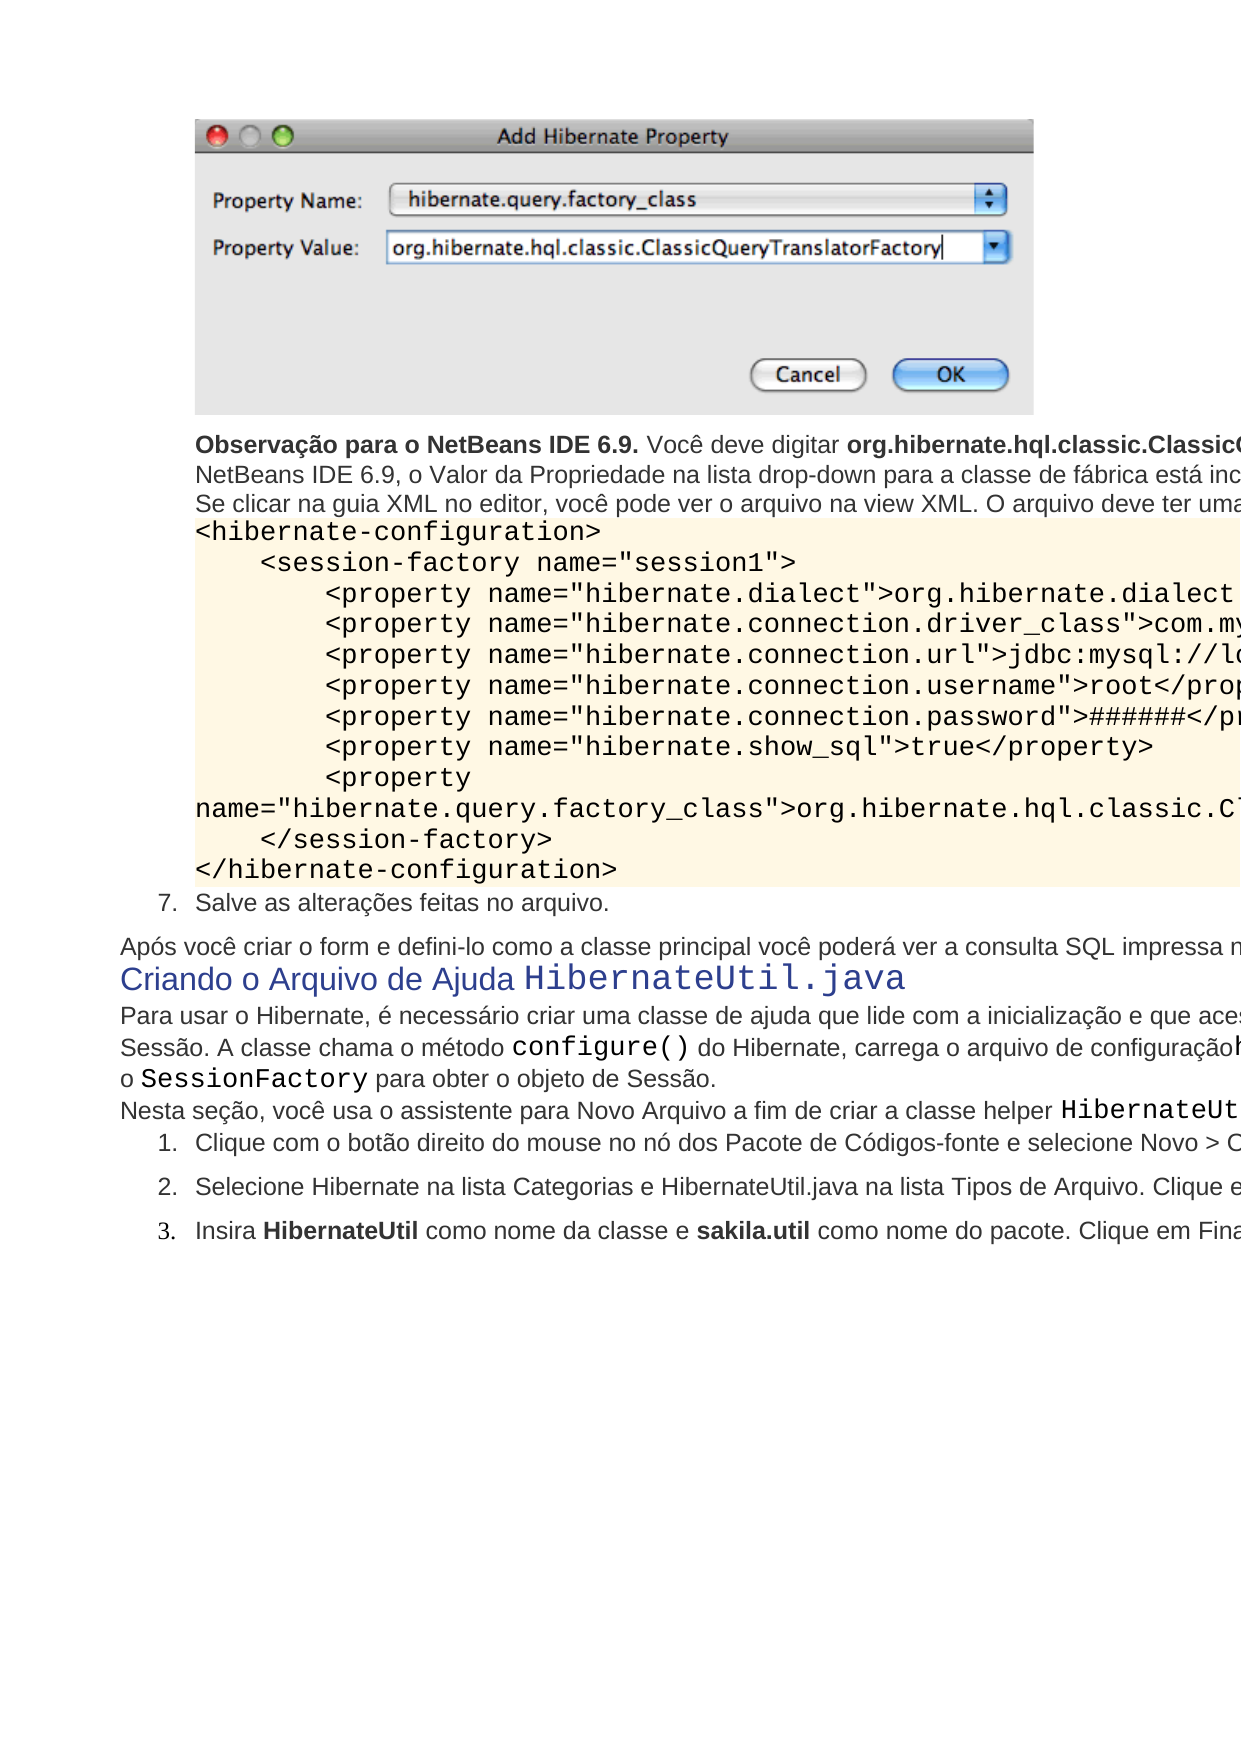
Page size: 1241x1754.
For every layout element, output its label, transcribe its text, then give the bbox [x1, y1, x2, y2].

table_header Usando o Hibernate em uma Aplicação Java Swing - Tutorial do NetBeans IDE Neste tutorial, você usa o NetBeans IDE para criar e implantar uma aplicação Java Swing que exibe dados de um banco de dados. A aplicação usa o framework do Hibernate como camada de persistência para recuperar POJOs (objetos Java antigos e simples) de um banco de dados relacional. O Hibernate é o framework que fornece ferramentas para o mapeamento relacional de objeto (ORM). O tutorial demonstra o suporte para o framework do Hibernate no IDE e como usar os assistentes para criar os arquivos necessários do Hibernate. Depois de criar objetos Java e configurar a aplicação usar o Hibernate, você cria uma interface GUI para a pesquisa e exibição dos dados. Neste tutorial, você constrói uma aplicação de administração corporativa para a aplicação Web de Loja de DVDs. Este tutorial abrange como criar uma aplicação que permita a consulta do perfil de um ator com base na correspondência com o primeiro ou último nome. Se você desejar, poderá ampliar a aplicação para consultar os detalhes de um filme e adicionar/atualizar/deletar itens. Este tutorial usa o MySQL e o banco de dados Sakila, mas você pode usar qualquer servidor de banco de dados compatível com aplicações Hibernate. O banco de dados Sakila é um banco de dados de amostra que pode ser obtido por download no site MySQL. As informações para a definição do banco de dados Sakila são fornecidas nas seções a seguir. Antes de começar este tutorial, talvez você queira se familiarizar com a documentação a seguir. A documentação do Hibernate em hibernate.org. Introdução à Construção de GUIs Tutorial Estabelecendo Conexão com um Banco de Dados MySQL. Para construir esta aplicação usando o Maven, consulte Criando uma Aplicação Maven Swing usando o Hibernate. Conteúdo Criando o Banco de Dados Criando o Projeto da Aplicação Java Swing Adicionando o Suporte do Hibernate ao Projeto Criando o Arquivo de Configuração do Hibernate Modificando o Arquivo de Configuração do Hibernate Criando o Arquivo de Ajuda HibernateUtil.java Gerando Arquivos de Mapeamento Hibernate e Classes Java Criando o Arquivo de Engenharia Reversa Criando Arquivos de Mapeamento Hibernate e POJOs Usando um Banco de Dados Criando a GUI da Aplicação Criando o Form JFrame Adicionando Elementos ao Form Criando a Consulta no Editor de Consultas HQL Adicionando a Consulta ao Form Executando o Projeto Fazendo Download do Projeto da Solução Criando POJOs e Mapeando Arquivos Individualmente(Opcional) Para seguir este tutorial, são necessários os recursos e o software a seguir. Você pode fazer download de um arquivo compactado zip do projeto finalizado. Criando o Banco de Dados Este tutorial usa um banco de dados MySQL chamado sakila. O banco de dados de amostra não é incluído quando você instala o IDE, portanto você precisa criar o banco de dados primeiro para seguir este tutorial. O banco de dados Sakila é uma amostra gratuita do banco de dados MySQL, disponível no site MySQL. Para criar o banco de dados sakila, você pode fazer o download e instalar o plug-in Banco de Dados de Amostra do Sakila usando o Gerenciador de plug-ins. Depois de instalar o plug-in, você pode criar o banco de dados sakila da janela Serviços. O banco de dados sakila é adicionado à lista de bancos de dados na caixa de diálogo Criar banco de dados MySQL. Para obter mais informações sobre a configuração do IDE para trabalhar com o MySQL, consulte o tutorial Estabelecendo Conexão com um Banco de Dados MySQL. Abra o Gerenciador de plug-ins e instale o plug-in Banco de Dados de Amostra do Sakila. Depois de instalar o plug-in, inicie o servidor do banco de dados MySQL ampliando o nó Banco de dados na janela Serviços, clicando com o botão direito do mouse no nó Servidor MySQL e escolhendo Iniciar. Clique com o botão direito do mouse no nó Servidor MySQL e escolha Criar Banco de Dados. Selecione o banco de dados Sakila na lista drop-down Novo Nome de Banco de Dados, na caixa de diálogo Criar Banco de Dados MySQL. Clique em OK. Quando você clicar em OK, um nó do Salkila será exibido sob o nó Servidor MySQL. Clique com o botão direito do mouse no nó do Sakila e escolha Conectar. Quando você clicar em Conectar, um nó de conexão do banco de dados do banco de dados Sakila (jdbc:mysql://localhost:3306/sakila [nome de usuário em Default]) será apresentado no nó Bancos de Dados. Quando uma conexão for aberta, você poderá exibir os dados no banco de dados ampliando o nó de conexão. Criando o Projeto da Aplicação Java Swing Neste exercício você cria um projeto da aplicação Java Swing simples chamado DVDStoreAdmin. Selecione Arquivo > Novo Projeto (Ctrl-Shift-N). Selecione Aplicação Java na categoria Java e clique em Próximo. Insira DVDStoreAdmin para o nome do projeto e defina a sua localização. Desmarque a opção Usar Pasta Dedicada, se ela estiver selecionada. Para este tutorial, não é necessário copiar as bibliotecas do projeto em uma pasta dedicada, pois você não precisará compartilhar bibliotecas com outros usuários. Desmarque Criar Classe Principal. Clique em Finalizar. Quando você clicar em Finalizar, o IDE criará o projeto da aplicação Java. O projeto não tem uma classe principal. Você criará um form e o definirá como classe principal. Adicionando o Suporte do Hibernate ao Projeto Para adicionar suporte ao HIbernate em um projeto J2SE, é necessário adicionar a biblioteca Hibernate ao projeto. A biblioteca Hibernate está incluída no IDE e pode ser adicionada a qualquer projeto clicando com o botão direito do mouse no nó "Bibliotecas" da janela Projetos, escolhendo "Adicionar Biblioteca" e selecionando a biblioteca Hibernate na caixa de diálogo Adicionar Biblioteca. O IDE inclui assistentes para ajudá-lo a criar os arquivos Hibernate necessários em seu projeto. É possível usar os assistentes no IDE para criar um arquivo de configuração Hibernate e uma classe de ajuda do utilitário. Se você criar o arquivo de configuração Hibernate usando um assistente, o IDE adicionará automaticamente as bibliotecas Hibernate ao projeto. Criando o Arquivo de Configuração do Hibernate O arquivo de configuração Hibernate (hibernate.cfg.xml) contém informações sobre a conexão do banco de dados, os mapeamentos de recursos e outras propriedades da conexão. Ao criar um arquivo de configuração Hibernate usando um assistente, você especifica a conexão do banco de dados de uma lista de conexões de bancos de dados registradas no IDE. Durante a geração do arquivo de configuração, o IDE adiciona automaticamente os detalhes da conexão e as informações de dialeto com base na conexão de banco de dados selecionada. O IDE também adiciona automaticamente a biblioteca Hibernate ao classpath do projeto. Depois de criar o arquivo de configuração, você pode editar o arquivo usando o editor de múltipla exibição, ou editar o XML diretamente no editor XML. Clique com o botão direito do mouse no nó Pacotes de Código-fonte na janela Projetos e escolha Novo > Outro para abrir o assistente para Novo Arquivo. Selecione o Assistente Configuração do Hibernate a partir da categoria Hibernate. Clique em Próximo. Mantenha as definições default no painel Nome e Localização (se desejar criar o arquivo no diretório src). Clique em Próximo. Selecione a conexão sakila na lista drop-down Conexão do Banco de Dados. Clique em Finalizar. Quando você clicar em Finalizar, o IDE abrirá o hibernate.cfg.xml no editor de código-fonte. O IDE cria o arquivo de configuração na raiz do classpatch contextual da aplicação (na janela Arquivos, WEB-INF/classes). Na janela Projetos, o arquivo está localizado no pacote de código-fonte <pacote default>. O arquivo de configuração contém informações sobre um único banco de dados. Se planeja conectar a vários bancos de dados, você pode criar vários arquivos de configuração no projeto, um para cada servidor de banco de dados; porém, por default, a classe utilitário de ajuda usará o arquivo hibernate.cfg.xml que está na localização-raiz. Se você expandir o nó Bibliotecas na janela Projetos, observará que o IDE acrescentou os arquivos JAR do Hibernate obrigatórios e o JAR do conector MySQL. Modificando o Arquivo de Configuração do Hibernate Neste exercício, você editará as propriedades default especificadas em hibernate.cfg.xml para ativar o log de depuração para instruções SQL. Abra hibernate.cfg.xml na guia Desenho. Você pode abrir o arquivo expandindo o nó Arquivos de Configuração na janela Projetos e clicando duas vezes em hibernate.cfg.xml. Expanda o nó Propriedades da Configuração em Propriedades Opcionais. Clique em Adicionar para abrir a caixa de diálogo Adicionar Propriedade do Hibernate. Na caixa de diálogo, selecione a propriedade hibernate.show_sql e defina o valor para true. Clique em OK. Isso ativa o log de depuração das instruções SQL. Clique em Adicionar no nó Propriedades Diversas e selecione hibernate.query.factory_class na lista drop-down Nome da Propriedade. Selecione org.hibernate.hql.classic.ClassicQueryTranslatorFactory como o Valor da Propriedade. Clique em OK. Observação para o NetBeans IDE 6.9. Você deve digitar org.hibernate.hql.classic.ClassicQueryTranslatorFactory como o Valor da Propriedade. No NetBeans IDE 6.9, o Valor da Propriedade na lista drop-down para a classe de fábrica está incorreto. Se clicar na guia XML no editor, você pode ver o arquivo na view XML. O arquivo deve ter uma aparência semelhante a esta: <hibernate-configuration> <session-factory name="session1"> <property name="hibernate.dialect">org.hibernate.dialect.MySQLDialect</property> <property name="hibernate.connection.driver_class">com.mysql.jdbc.Driver</property> <property name="hibernate.connection.url">jdbc:mysql://localhost:3306/sakila</property> <property name="hibernate.connection.username">root</property> <property name="hibernate.connection.password">######</property> <property name="hibernate.show_sql">true</property> <property name="hibernate.query.factory_class">org.hibernate.hql.classic.ClassicQueryTranslatorFactory</property> </session-factory> </hibernate-configuration> Salve as alterações feitas no arquivo. Após você criar o form e defini-lo como a classe principal você poderá ver a consulta SQL impressa na janela de Saída do IDE quando você executar o projeto. Criando o Arquivo de Ajuda HibernateUtil.java Para usar o Hibernate, é necessário criar uma classe de ajuda que lide com a inicialização e que acesse o SessionFactory do Hibernate para obter um objeto de Sessão. A classe chama o método configure() do Hibernate, carrega o arquivo de configuraçãohibernate.cfg.xml e, em seguida, constrói o SessionFactory para obter o objeto de Sessão. Nesta seção, você usa o assistente para Novo Arquivo a fim de criar a classe helper HibernateUtil.java. Clique com o botão direito do mouse no nó dos Pacote de Códigos-fonte e selecione Novo > Outro para abrir o assistente para Novo Arquivo. Selecione Hibernate na lista Categorias e HibernateUtil.java na lista Tipos de Arquivo. Clique em Próximo. Insira HibernateUtil como nome da classe e sakila.util como nome do pacote. Clique em Finalizar. Quando você clicar em Finalizar, o HibernateUtil.java será aberto no editor. Você pode fechar o arquivo porque não precisa editá-lo. Gerando Arquivos de Mapeamento Hibernate e Classes Java Neste tutorial você usa um POJO (objeto Java antigo e simples), o Actor.java, para representar os dados na tabela ACTOR do banco de dados. A classe especifica os campos para as colunas nas tabelas e usa setters e getters simples para recuperar e gravar dados. Para mapear o Actor.java para a tabela ACTOR, você pode usar um arquivo de mapeamento do Hibernate ou usar anotações na classe. Você pode usar o assistente Engenharia Reversa e os Arquivos de Mapeamento do Hibernate e POJOs obtidos de um assistente de banco de dados para criar múltiplos POJOs e arquivos de mapeamento com base nas tabelas selecionadas do banco de dados. Como alternativa, você pode usar assistentes no IDE para ajudar a criar POJOs individuais e arquivos de mapeamento a partir do rascunho. Observações. Ao criar arquivos para múltiplas tabelas, você provavelmente desejará usar os assistentes. Neste tutorial, você só precisa criar um POJO e um arquivo de mapeamento, portanto, é muito mais fácil criar os arquivos individualmente. Você pode consultar as etapas para a criação dos POJOs e arquivos de mapeamento individualmente no final deste tutorial. Criando o Arquivo de Engenharia Reversa O arquivo de engenharia reversa (hibernate.reveng.xml) é um arquivo XML que pode ser usado para modificar as definições default usadas ao gerar arquivos Hibernate a partir dos metadados do banco de dados especificado em hibernate.cfg.xml. O assistente gera o arquivo com as definições default básicas. Você pode modificar o arquivo para especificar explicitamente o esquema do banco de dados que será utilizado, para filtrar as tabelas que não serão usadas e para especificar como os tipos JDBC são mapeados para tipos Hibernate. Clique com o botão direito do mouse no nó dos Pacote de Códigos-fonte e selecione Novo > Outro para abrir o assistente para Novo Arquivo. Selecione Hibernate na lista Categorias e o assistente Engenharia Reversa do Hibernate a partir da lista Tipos de Arquivos. Clique em Próximo. Digite hibernate.reveng como o nome do arquivo. Mantenha o default src como a Localização. Clique em Próximo. Selecione actor no painel Tabelas Disponíveis e clique em Adicionar. Clique em Finalizar. O assistente gera um arquivo de engenharia reversa hibernate.reveng.xml. Você pode fechar o arquivo de engenharia reversa porque não precisará editar o arquivo. Criando Arquivos de Mapeamento Hibernate e POJOs de um Banco de Dados Os Arquivos de Mapeamento do Hibernate e os POJOs obtidos de um Assistente de Banco de Dados geram arquivos com base em tabelas em um banco de dados. Quando você usa o assistente, o IDE gera POJOs e os arquivos de mapeamento com base nas tabelas do banco de dados especificadas em hibernate.reveng.xml e, a seguir, adiciona as entradas do mapeamento no hibernate.cfg.xml. Quando usa o assistente, você pode escolher os arquivos que deseja que o IDE gere (somente os POJOs, por exemplo) e selecionar as opções de geração de código (gerar código que use anotações EJB 3, por exemplo). Clique com o botão direito do mouse no nó Pacotes de Código-fonte na janela Projetos e escolha Novo > Outro para abrir o assistente para Novo Arquivo. Selecione Arquivos de Mapeamento do Hibernate e POJOs provenientes de um Banco de Dados na categoria Hibernate. Clique em Próximo. Selecione hibernate.cfg.xml na lista drop-down Arquivo de Configuração Hibernate, caso não esteja selecionado. Selecione hibernate.reveng.xml na lista drop-down Arquivo de Engenharia Reversa Hibernate, caso não esteja selecionado. Certifique-se de que as opções Código do Domínio e Mapeamentos XML do Hibernate estejam selecionadas. Insira sakila.entity para o nome do Pacote. Clique em Finalizar. Quando você clica em Finalizar, o IDE gera o POJO Actor.java com todos os campos necessários, gerando também um arquivo de mapeamento Hibernate e adicionando a entrada de mapeamento ao hibernate.cfg.xml. Agora que você tem o POJO e os arquivos necessários relacionados ao Hibernate, poderá criar um front-end simples de GUI Java para a aplicação. Você também poderá criar e adicionar uma consulta HQL que pesquise o banco de dados para recuperar os dados. Nesse processo, também usamos o editor HQL para construir e testar a consulta. Criando a GUI da Aplicação Neste exercício, você criará um form JFrame simples com alguns campos para a entrada e exibição de dados. Você também adicionará um botão que irá disparar uma consulta do banco de dados para recuperar os dados. Se você não estiver familiarizado com o uso do GUI Builder para criar forms, talvez queira examinar o tutorial Introdução à Construção de GUIs. Criando o Form JFrame Clique com o botão direito do mouse no nó do projeto na janela Projetos e escolha Novo > Outro para abrir o assistente para Novo Arquivo. Selecione Form JFrame na categoria Forms de GUI Swing. Clique em Próximo. Digite DVDStoreAdmin como Nome da Classe e insira sakila.ui como Pacote. Clique em Finalizar. Quando você clicar em Finalizar, o IDE criará a classe e abrirá o form JFrame na view Design do editor. Adicionando Elementos ao Form Agora você precisa adicionar os elementos de UI ao form. Quando o form estiver aberto na view Design do editor, a Paleta será exibida no lado esquerdo do IDE. Para adicionar um elemento ao form, arraste o elemento da Paleta para a área do form. Depois de adicionar um elemento ao form, será necessário modificar o valor default da propriedade Nome da variável desse elemento. Arraste um elemento Label da Paleta e altere o texto para ActorProfile. Arraste um elemento Label da Paleta e altere o texto para First Name. Arraste um elemento Campo de Texto perto do label Nome e delete o texto default. Arraste um elemento Label da Paleta e altere o texto para Sobrenome. Arraste um elemento Campo de texto para perto do label Sobrenome e delete o texto default. Arraste um elemento de Botão da Paleta e altere o texto para Consulta. Arraste um elemento Tabela da Paleta para dentro do form. Modifique os valores do Nome da Variável dos seguintes elementos da UI de acordo com os valores na tabela a seguir. Você pode modificar o valor do Nome da Variável de um elemento clicando com o botão direito do mouse no elemento na view Design e, em seguida, escolhendo Alterar Nome da Variável. De modo alternativo, você pode alterar o Nome da Variável diretamente na janela Inspetor. Você não precisa designar os valores do Nome da Variável aos elementos do Label. Salve as alterações. Na view Design, seu form deve parecer com a imagem a seguir. Agora que você tem um form, precisa criar o código para designar eventos aos elementos do form. No próximo exercício, você construirá consultas com base na Linguagem de Consulta Hibernate para recuperar dados. Depois de construir as consultas, você adicionará métodos ao form para chamar a consulta apropriada quando o botão Consulta for pressionado. Criando a consulta no Editor de Consultas HQL No IDE, você pode construir e testar consultas com base no Idioma de consulta do Hibernate (HQL) usando o Editor de Consultas HQL. À medida que você insere a consulta, o editor mostra a consulta SQL equivalente (traduzida). Quando você clicar no botão "Executar Consulta HQL" na barra de ferramentas, o IDE executará a consulta e mostrará os resultados na parte inferior do editor. Neste exercício, o Editor HQL é utilizado para construir consultas HQL simples que recuperam uma lista de detalhes de atores com base na correspondência do nome ou sobrenome. Antes de adicionar a consulta à classe, você utilizará o Editor de Consulta HQL para testar se a conexão está funcionando corretamente e se a consulta produz os resultados desejados. Antes de executar a pesquisa, é preciso compilar a aplicação. Clique com o botão direito do mouse no nó do projeto e escolha Construir. Amplie o nó de pacote de código-fonte <pacote default> na janela Projetos. Clique com o botão direito do mouse em hibernate.cfg.xml e escolha Executar Consulta HQL para abrir o Editor HQL. Teste a conexão inserindo from Actor no Editor de Consultas HQL. Clique no botão Executar Consulta HQL ( ) na barra de ferramentas. Quando você clicar em Executar Consulta HQL, deverá visualizar os resultados da consulta no painel inferior do Editor de Consultas HQL. Digite a consulta a seguir no Editor de Consultas HQL e clique em Executar consulta HQL para verificar os resultados da consulta quando a string de pesquisa for "PE". from Actor a where a.firstName like 'PE%' A consulta retorna uma lista de detalhes de atores para aos atores cujos nomes começam com "PE". Ao clicar no botão SQL acima dos resultados, você deverá ver a seguinte consulta SQL equivalente. select actor0_.actor_id as col_0_0_ from sakila.actor actor0_ where (actor0_.first_name like 'PE%' ) Abra uma nova guia do Editor de Consulta HQL e insira a consulta a seguir no painel do editor. Clique em Executar Consulta HQL. from Actor a where a.lastName like 'MO%' A consulta retorna uma lista de detalhes de atores para os atores cujos sobrenomes começam com "MO". Testar as consultas mostra que as elas retornam os resultados desejados. A próxima etapa é implementar as consultas na aplicação de modo que a consulta apropriada seja chamada clicando-se no botão Consulta no form. Adicionando a Consulta ao Form Agora você precisa modificar o DVDStoreAdmin.java para adicionar as strings de consulta e criar os métodos para construir e chamar uma consulta que incorpore as variáveis de entrada. Você também precisa modificar o handler de eventos do botão para chamar a consulta correta e adicionar um método para exibir os resultados da consulta na tabela. Abra DVDStoreAdmin.java e clique na guia Código-fonte. Adicione as seguintes strings de consulta (em negrito) à classe. public DVDStoreAdmin() { initComponents(); } private static String QUERY_BASED_ON_FIRST_NAME="from Actor a where a.firstName like '"; private static String QUERY_BASED_ON_LAST_NAME="from Actor a where a.lastName like '"; É possível copiar as consultas das guias do Editor de Consulta HQL para o campo e, em seguida, modificar o código. Adicione os métodos a seguir para criar a consulta com base na string de entrada do usuário. private void runQueryBasedOnFirstName() { executeHQLQuery(QUERY_BASED_ON_FIRST_NAME + firstNameTextField.getText() + "%'"); } private void runQueryBasedOnLastName() { executeHQLQuery(QUERY_BASED_ON_LAST_NAME + lastNameTextField.getText() + "%'"); } Esses métodos chamam o método executeHQLQuery() e cria a consulta combinando a string de consulta com o usuário que inseriu a string de pesquisa. Adicione o método executeHQLQuery(). private void executeHQLQuery(String hql) { try { Session session = HibernateUtil.getSessionFactory().openSession(); session.beginTransaction(); Query q = session.createQuery(hql); List resultList = q.list(); displayResult(resultList); session.getTransaction().commit(); } catch (HibernateException he) { he.printStackTrace(); } } O método executeHQLQuery() chama o Hibernate para executar a consulta selecionada. Esse método usa a classe de utilitário HibernateUtil.java para obter a Sessão Hibernate. Clique com o botão direito do mouse no Editor e escolha Corrigir Importações (ctrl-shift-i; ⌘-shift-i em mac) para gerar instruções de importação para as bibliotecas de Hibernação (org.hibernate.query, org.hibernate.session) e java.util.list. Salve as alterações. Crie um handler de eventos do botão Consulta alternando para a view Design e clicando duas vezes no botão Consulta. O IDE cria o método queryButtonActionPerformed e exibe o método na view Código-fonte. Modifique o método queryButtonActionPerformed na view Código-fonte adicionando o código a seguir de modo que uma consulta seja executada quando o usuário clicar no botão. private void queryButtonActionPerformed(java.awt.event.ActionEvent evt) { if(!firstNameTextField.getText().trim().equals("")) { runQueryBasedOnFirstName(); } else if(!lastNameTextField.getText().trim().equals("")) { runQueryBasedOnLastName(); } } Adicione o método a seguir para exibir os resultados na JTable. private void displayResult(List resultList) { Vector<String> tableHeaders = new Vector<String>(); Vector tableData = new Vector(); tableHeaders.add("ActorId"); tableHeaders.add("FirstName"); tableHeaders.add("LastName"); tableHeaders.add("LastUpdated"); for(Object o : resultList) { Actor actor = (Actor)o; Vector<Object> oneRow = new Vector<Object>(); oneRow.add(actor.getActorId()); oneRow.add(actor.getFirstName()); oneRow.add(actor.getLastName()); oneRow.add(actor.getLastUpdate()); tableData.add(oneRow); } resultTable.setModel(new DefaultTableModel(tableData, tableHeaders)); } Clique com o botão direito do mouse no Editor e escolha Corrigir Importações (ctrl-shift-i; ⌘-shift-i em mac) para gerar uma instrução de importação para java.util.vector. Salve as alterações. Depois de salvar o form, você pode executar o projeto. Executando o Projeto Agora que a codificação foi finalizada, é possível iniciar a aplicação. Antes de executar o projeto, é preciso especificar a Classe Principal da aplicação na caixa de diálogo propriedades do projeto. Se nenhuma Classe Principal tiver sido especificada, será solicitado que você execute a aplicação. Clique com o botão direito do mouse no nó do projeto na janela Projetos e escolha Propriedades. Selecione a categoria Executar, na caixa de diálogo Propriedades do Projeto. Insira sakila.ui.DVDStoreAdmin como a Classe Principal. Clique em OK. De modo alternativo, você pode clicar no botão Procurar e escolher a classe principal na caixa de diálogo. Clique em Executar Projeto principal na barra de ferramentas principal para iniciar a aplicação. Insira uma string de pesquisa no campo de texto Nome ou Sobrenome e clique em Consulta para pesquisar um ator e exibir os detalhes. Se você observar a janela Saída do IDE, poderá visualizar a consulta SQL que recuperou os resultados exibidos. Fazendo Download do Projeto da Solução Você pode fazer o download da solução para este projeto como um projeto das seguintes formas. Faça download de um arquivo compactado zip do projeto finalizado. Faça o check-out do código-fonte do projeto das Amostras do NetBeans ao executar as etapas a seguir: Escolha Equipe > Subversion > Efetuar check-out no menu principal. Na caixa de diálogo Efetuar Check-out, insira o Repositório URL a seguir: https://svn.netbeans.org/svn/samples~samples-source-code Clique em Próximo. Clique em Procurar para abrir a caixa de diálogo Procurar nas Pastas do Repositório: Expanda o nó-raiz e selecione samples/java/DVDStoreAdmin-Ant. Clique em OK. Especifique a Pasta Local para o códigos-fonte (a pasta local precisa estar vazia). Clique em Finalizar. Quando você clica em Finalizar, o IDE inicializa a pasta local como um repositório Subversion e verifica os códigos-fonte do projeto. Clique em Abrir Projeto na caixa de diálogo exibida quando o check-out for concluído. Observação. É necessário um cliente Subversion para verificar os códigos-fonte. Para saber mais sobre a instalação do Subversion, consulte a seção Configurando o Subversion no Guia do Subversion no NetBeans IDE. Criando POJOs e Arquivos de Mapeamento Individualmente Como um POJO é uma classe Java simples, você pode usar o assistente Nova Classe Java para criar a classe e, em seguida, editar a classe no editor de código-fonte para adicionar os campos, getters e setters necessários. Depois de criar o POJO, use um assistente para criar um arquivo de mapeamento do Hibernate para associar a classe à tabela e adicionar informações de mapeamento ao hibernate.cfg.xml. Quando você cria um arquivo de mapeamento a partir do rascunho, é necessário mapear os campos às colunas no editor XML. Observação. Esse exercício é opcional e descreve como criar o arquivo de mapeamento e POJO que você criou com o assistente Hibernar Arquivos de Mapeamento e POJOs do Banco de Dados. Clique com o botão direito do mouse no nó Pacotes de Códigos-fonte na janela Projetos e escolha Novo > Classe Java para abrir o assistente Nova Classe Java. No assistente, insira Ator para o nome da classe e sakila.entity para o pacote. Clique em Finalizar. Faça as seguintes alterações (exibidas em negrito) nas classes para implementar a interface serializável e adicionar campos nas colunas da tabela. public class Actor implements Serializable { private Short actorId; private String firstName; private String lastName; private Date lastUpdate; } Clique com o botão direito do mouse no Editor e escolha Inserir Código (Alt-Insert; Ctrl-I em Mac) e selecione getter e setter no menu pop-up para gerar getters e setters para os campos. Na caixa de diálogo Gerar Getters e Setters, selecione todos os campos e clique em Gerar. Na caixa de diálogo Gerar Getters e Setters, você pode usar a seta para cima no teclado para mover o item selecionado para o nó Ator e pressionar a barra de espaços para selecionar todos os campos em Ator. Corrija as importações e salve as alterações. Depois de criar o POJO para a tabela, você desejará criar um arquivo de mapeamento do Hibernate para Actor.java. Clique com o botão direito do mouse no nó de pacotes de código-fonte sakila.entity, na janela Projetos, e escolha Novo > Outro para abrir o assistente Novo Arquivo. Selecione o Arquivo de Mapeamento do Hibernate na categoria Hibernate. Clique em Próximo. Insira Actor.hbm como Nome do Arquivo e verifique se a Pasta é src/sakila/entity. Clique em Próximo. Insira sakila.entity.Actor para Classe a Mapear e selecione actor na lista drop-down Tabela do Banco de Dados. Clique em Finalizar. Quando você clicar em Finalizar, o arquivo de mapeamento do Hibernate Actor.hbm.xml será aberto no editor de código-fonte. O IDE também adiciona automaticamente uma entrada para o recurso de mapeamento para hibernate.cfg.xml. Você pode exibir os detalhes da entrada ampliando o nó Mapeamento, na view Design do hibernate.cfg.xml ou na view XML. A entrada mapeamento na view XML será semelhante a: <mapping resource="sakila/entity/Actor.hbm.xml"/> </session-factory> </hibernate-configuration> Associe os campos Actor.java às colunas na tabela ACTOR fazendo as seguintes alterações (em negrito) no Actor.hbm.xml. <hibernate-mapping> <class name="sakila.entity.Actor" table="actor"> <id name="actorId" type="java.lang.Short"> <column name="actor_id"/> <generator class="identity"/> </id> <property name="firstName" type="string"> <column length="45" name="first_name" not-null="true"/> </property> <property name="lastName" type="string"> <column length="45" name="last_name" not-null="true"/> </property> <property name="lastUpdate" type="timestamp"> <column length="19" name="last_update" not-null="true"/> </property> </class> </hibernate-mapping> Você pode usar a funcionalidade autocompletar código no editor para completar os valores ao modificar o arquivo de mapeamento. Observação: Por default, o elemento class gerado tem uma tag de fechamento. Como você precisa adicionar elementos de propriedade entre as tags de abertura e fechamento do elemento class, é necessário fazer as alterações a seguir (exibidas em negrito). Depois de fazer as alterações, você poderá usar a funcionalidade autocompletar código entre as tags class. <hibernate-mapping> <class name="sakila.entity.Actor" table="actor"> </class> </hibernate-mapping> Clique no botão Validar XML na barra de ferramentas e salve as alterações. A criação de POJOs individuais e arquivos de mapeamento do Hibernate pode ser um modo conveniente de personalizar ainda mais sua aplicação. Enviar Feedback neste Tutorial Consulte Também Para obter informações adicionais sobre a criação de aplicações GUI do Swing, consulte os tutoriais a seguir. Projetando uma GUI Swing no NetBeans IDE Construindo um Aplicação do Banco de Dados da Área de Trabalho Java Introdução à Construção de GUIs Trilha de Aprendizado das Aplicações Java GUI [118, 118, 1240, 1260]
